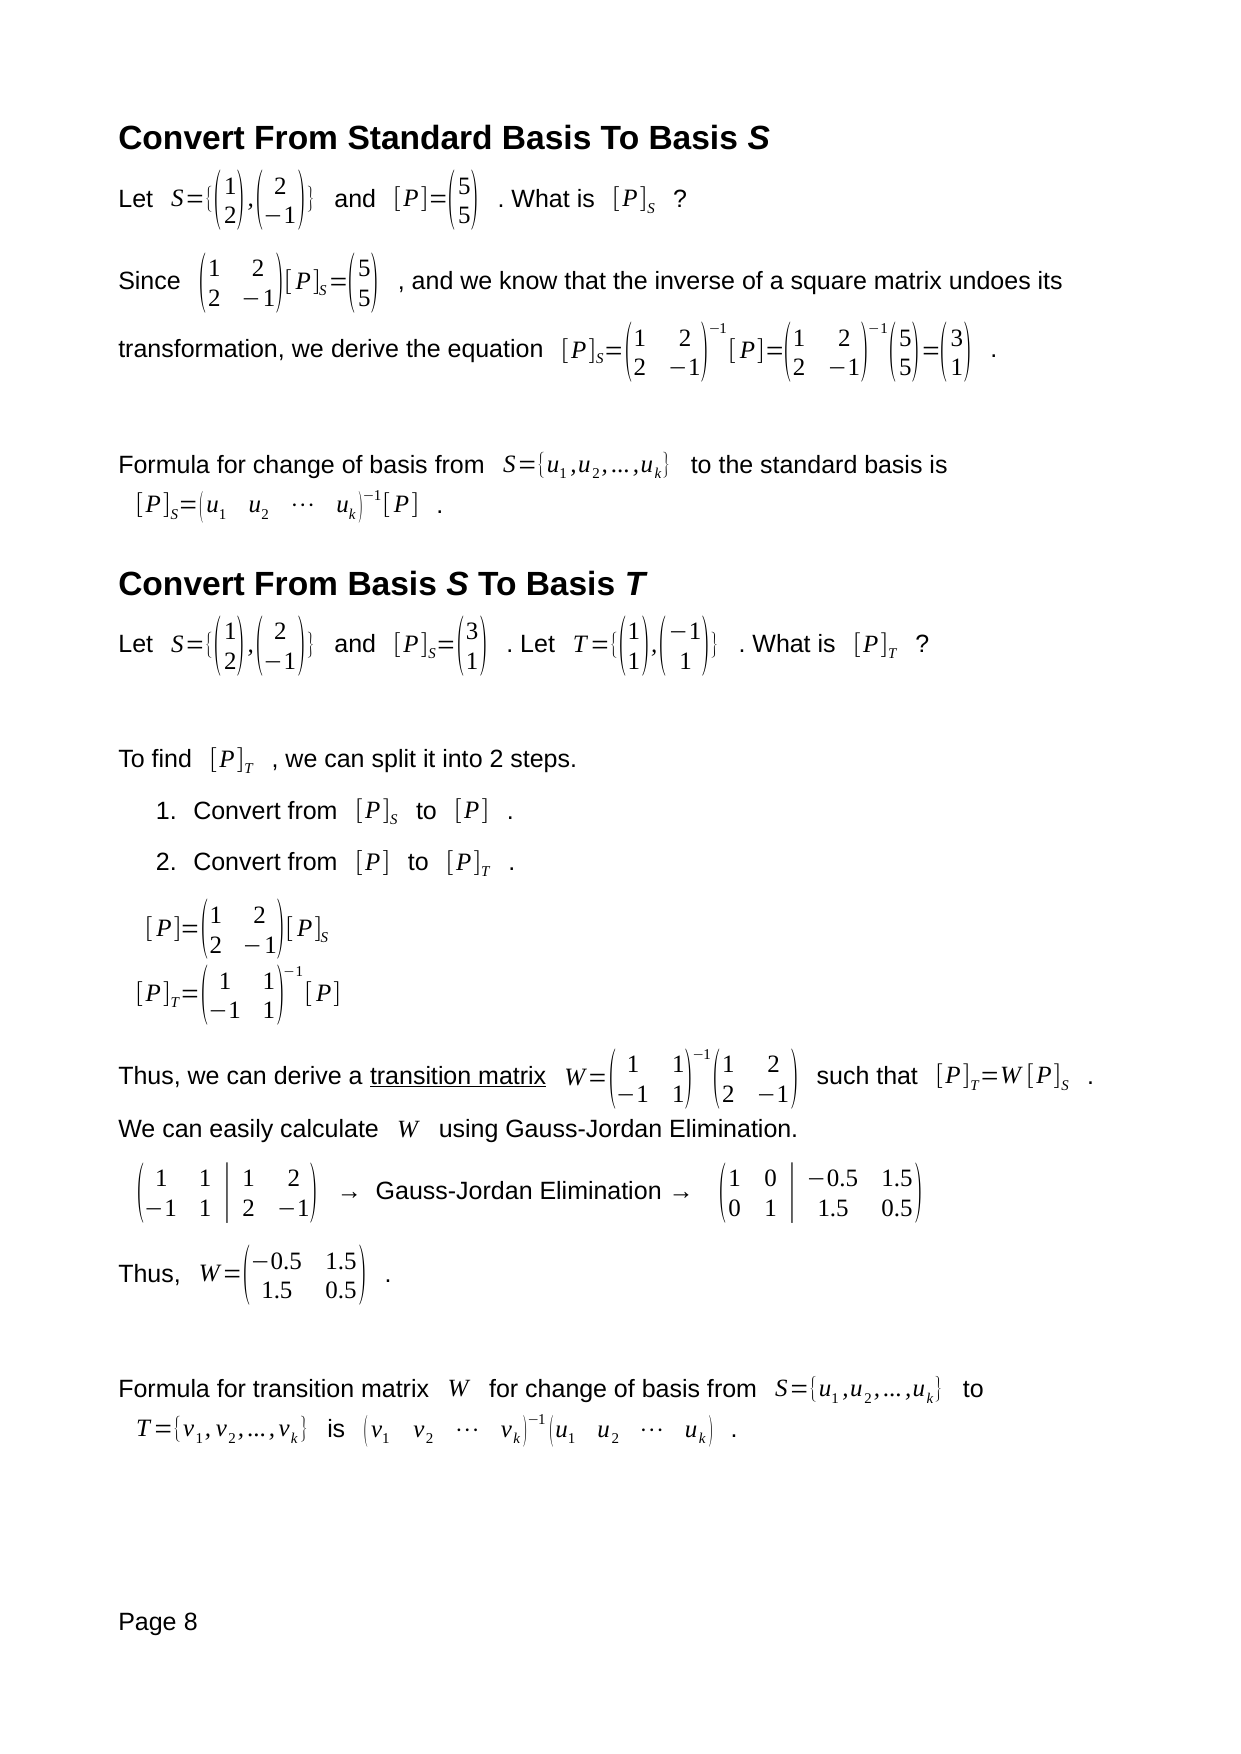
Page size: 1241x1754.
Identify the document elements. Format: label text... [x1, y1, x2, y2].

text Thus, we can derive a transition matrixsuch that. We can easily calculateusing Gauss-Jordan Elimination. [118, 1046, 1122, 1143]
text Formula for transition matrixfor change of basis fromtois. [118, 1374, 1122, 1448]
text Letand. Let. What is? [118, 614, 1122, 678]
subtitle Convert From Standard Basis To Basis S [118, 118, 1122, 157]
text Formula for change of basis fromto the standard basis is. [118, 450, 1122, 524]
list Convert fromto. [156, 796, 1122, 828]
text To find, we can split it into 2 steps. [118, 744, 1122, 777]
text → Gauss-Jordan Elimination → [118, 1162, 1122, 1225]
subtitle Convert From Basis S To Basis T [118, 563, 1122, 602]
text Letand. What is? [118, 169, 1122, 233]
text Thus,. [118, 1244, 1122, 1307]
list Convert fromto. [156, 847, 1122, 880]
text Since, and we know that the inverse of a square matrix undoes its transformation, we derive the equation. [118, 252, 1122, 383]
